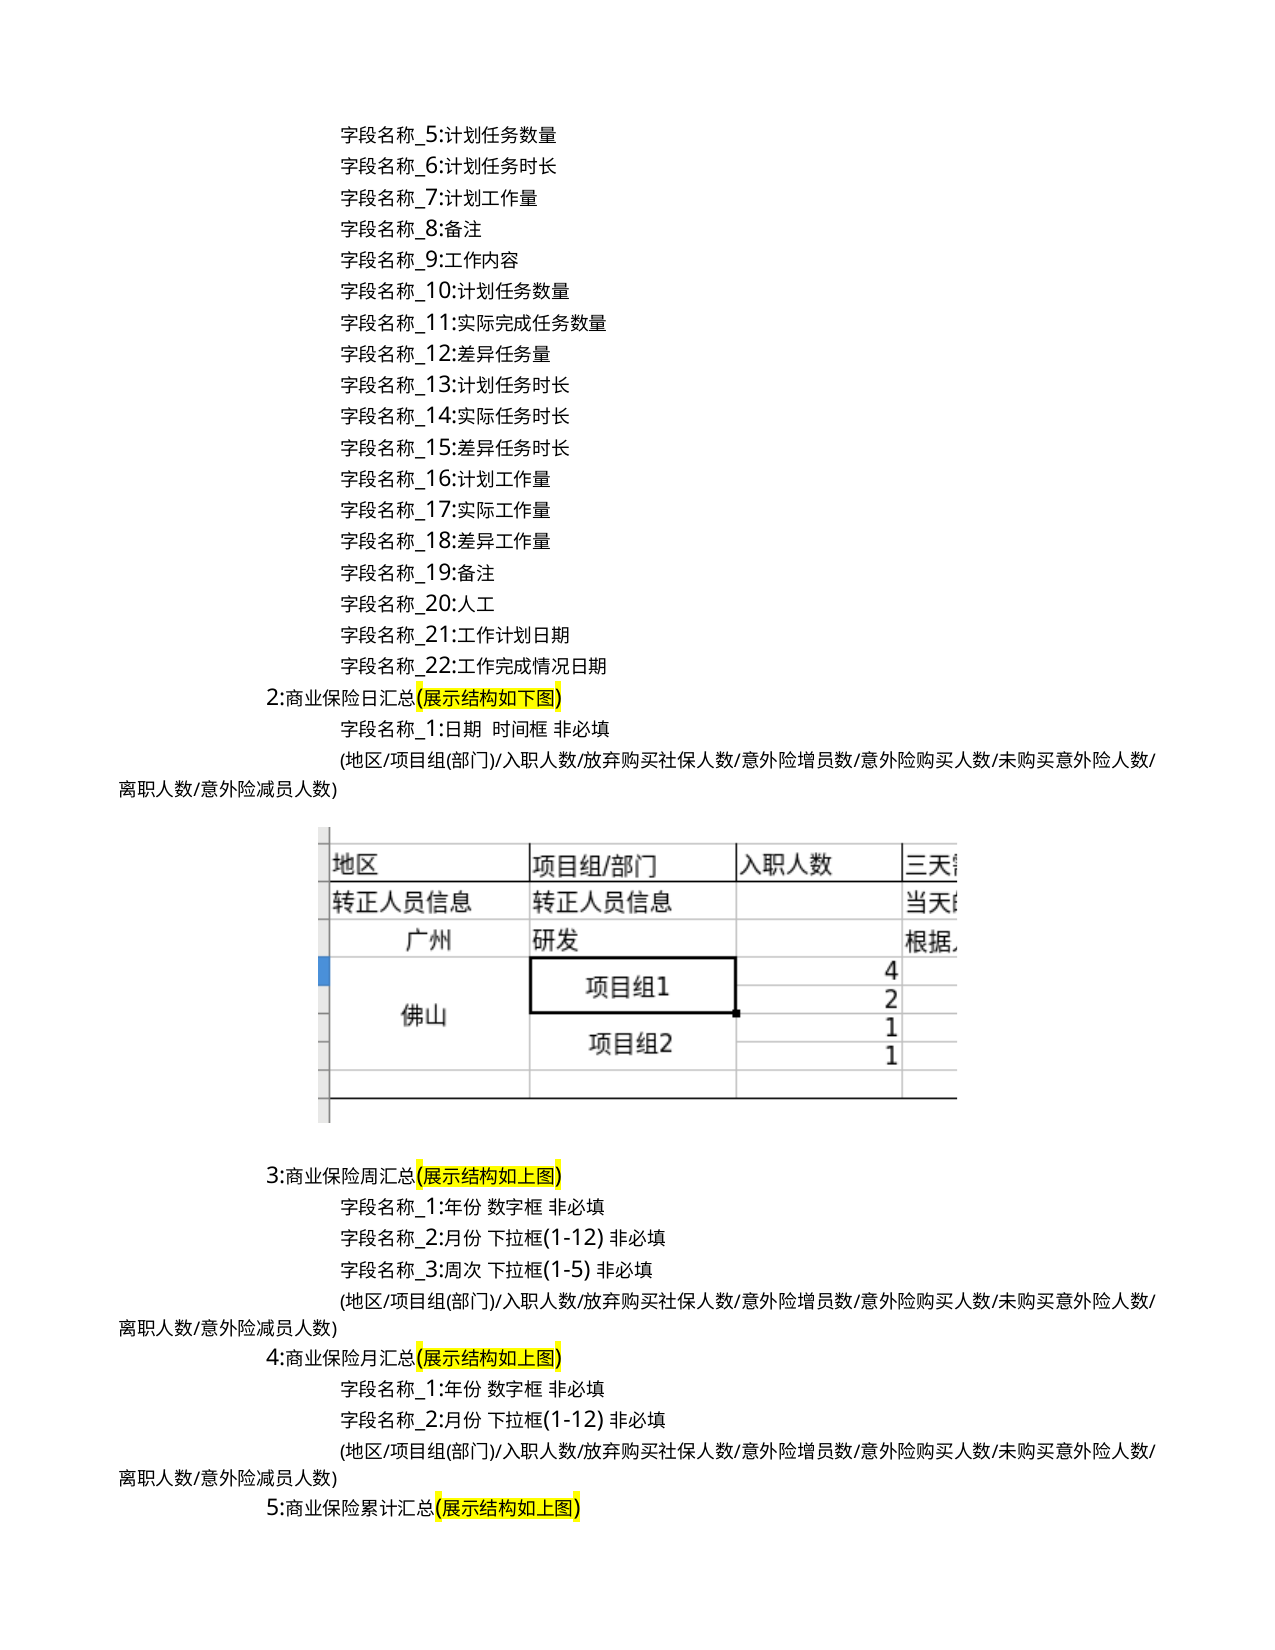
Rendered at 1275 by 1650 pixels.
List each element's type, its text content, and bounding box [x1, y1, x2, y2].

text 字段名称_2:月份 下拉框(1-12) 非必填 [118, 1403, 1157, 1434]
text 2:商业保险日汇总(展示结构如下图) [118, 681, 1157, 712]
text 4:商业保险月汇总(展示结构如上图) [118, 1341, 1157, 1372]
text 5:商业保险累计汇总(展示结构如上图) [118, 1491, 1157, 1522]
text 字段名称_6:计划任务时长 [118, 149, 1157, 181]
text 字段名称_2:月份 下拉框(1-12) 非必填 [118, 1221, 1157, 1253]
text 字段名称_16:计划工作量 [118, 462, 1157, 493]
text 字段名称_1:日期 时间框 非必填 [118, 712, 1157, 743]
text 字段名称_22:工作完成情况日期 [118, 649, 1157, 681]
text 字段名称_12:差异任务量 [118, 337, 1157, 368]
text 字段名称_19:备注 [118, 556, 1157, 587]
text 字段名称_5:计划任务数量 [118, 118, 1157, 149]
text 3:商业保险周汇总(展示结构如上图) [118, 1159, 1157, 1190]
text 字段名称_11:实际完成任务数量 [118, 306, 1157, 337]
text 字段名称_21:工作计划日期 [118, 618, 1157, 649]
text 字段名称_3:周次 下拉框(1-5) 非必填 [118, 1253, 1157, 1284]
text 字段名称_13:计划任务时长 [118, 368, 1157, 399]
text 字段名称_15:差异任务时长 [118, 431, 1157, 462]
text 字段名称_17:实际工作量 [118, 493, 1157, 524]
text (地区/项目组(部门)/入职人数/放弃购买社保人数/意外险增员数/意外险购买人数/未购买意外险人数/离职人数/意外险减员人数) [118, 743, 1157, 802]
text 字段名称_7:计划工作量 [118, 181, 1157, 212]
text (地区/项目组(部门)/入职人数/放弃购买社保人数/意外险增员数/意外险购买人数/未购买意外险人数/离职人数/意外险减员人数) [118, 1284, 1157, 1341]
text 字段名称_1:年份 数字框 非必填 [118, 1190, 1157, 1221]
text 字段名称_14:实际任务时长 [118, 399, 1157, 431]
text 字段名称_20:人工 [118, 587, 1157, 618]
text 字段名称_1:年份 数字框 非必填 [118, 1372, 1157, 1403]
picture [318, 827, 958, 1123]
text 字段名称_8:备注 [118, 212, 1157, 243]
text 字段名称_18:差异工作量 [118, 524, 1157, 556]
text 字段名称_9:工作内容 [118, 243, 1157, 274]
text 字段名称_10:计划任务数量 [118, 274, 1157, 306]
text (地区/项目组(部门)/入职人数/放弃购买社保人数/意外险增员数/意外险购买人数/未购买意外险人数/离职人数/意外险减员人数) [118, 1434, 1157, 1491]
